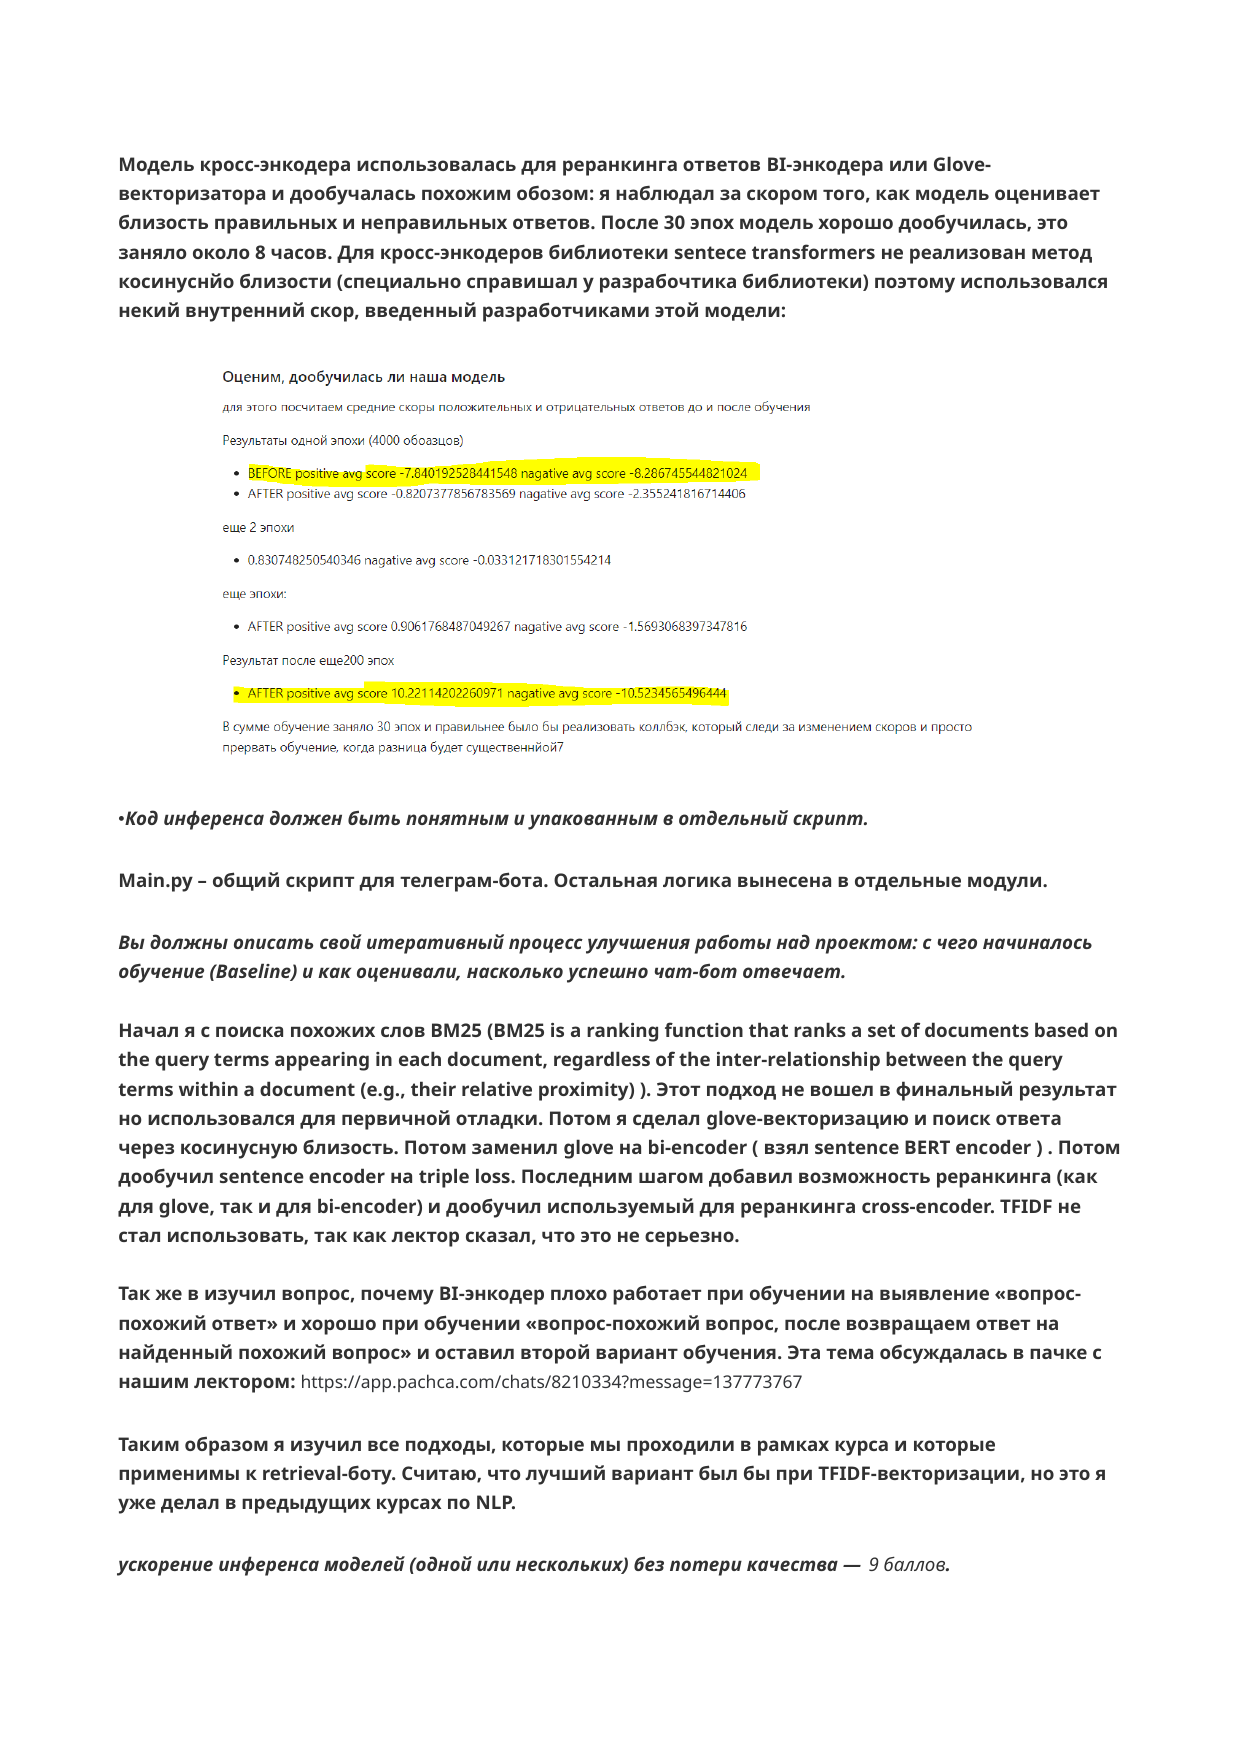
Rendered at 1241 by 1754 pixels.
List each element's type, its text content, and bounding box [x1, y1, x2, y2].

text Модель кросс-энкодера использовалась для реранкинга ответов BI-энкодера или Glove-векторизатора и дообучалась похожим обозом: я наблюдал за скором того, как модель оценивает близость правильных и неправильных ответов. После 30 эпох модель хорошо дообучилась, это заняло около 8 часов. Для кросс-энкодеров библиотеки sentece transformers не реализован метод косинуснйо близости (специально справишал у разрабочтика библиотеки) поэтому использовался некий внутренний скор, введенный разработчиками этой модели: [118, 151, 1122, 323]
text ускорение инференса моделей (одной или нескольких) без потери качества — 9 баллов. [118, 1552, 1122, 1577]
text Так же в изучил вопрос, почему BI-энкодер плохо работает при обучении на выявление «вопрос-похожий ответ» и хорошо при обучении «вопрос-похожий вопрос, после возвращаем ответ на найденный похожий вопрос» и оставил второй вариант обучения. Эта тема обсуждалась в пачке с нашим лектором: https://app.pachca.com/chats/8210334?message=137773767 [118, 1281, 1122, 1394]
text Начал я с поиска похожих слов BM25 (BM25 is a ranking function that ranks a set of documents based on the query terms appearing in each document, regardless of the inter-relationship between the query terms within a document (e.g., their relative proximity) ). Этот подход не вошел в финальный результат но использовался для первичной отладки. Потом я сделал glove-векторизацию и поиск ответа через косинусную близость. Потом заменил glove на bi-encoder ( взял sentence BERT encoder ) . Потом дообучил sentence encoder на triple loss. Последним шагом добавил возможность реранкинга (как для glove, так и для bi-encoder) и дообучил используемый для реранкинга cross-encoder. TFIDF не стал использовать, так как лектор сказал, что это не серьезно. [118, 1017, 1122, 1248]
picture [215, 359, 1025, 768]
text Вы должны описать свой итеративный процесс улучшения работы над проектом: с чего начиналось обучение (Baseline) и как оценивали, насколько успешно чат-бот отвечает. [118, 929, 1122, 984]
text Main.py – общий скрипт для телеграм-бота. Остальная логика вынесена в отдельные модули. [118, 867, 1122, 893]
list Код инференса должен быть понятным и упакованным в отдельный скрипт. [118, 805, 1122, 830]
text Таким образом я изучил все подходы, которые мы проходили в рамках курса и которые применимы к retrieval-боту. Считаю, что лучший вариант был бы при TFIDF-векторизации, но это я уже делал в предыдущих курсах по NLP. [118, 1431, 1122, 1515]
